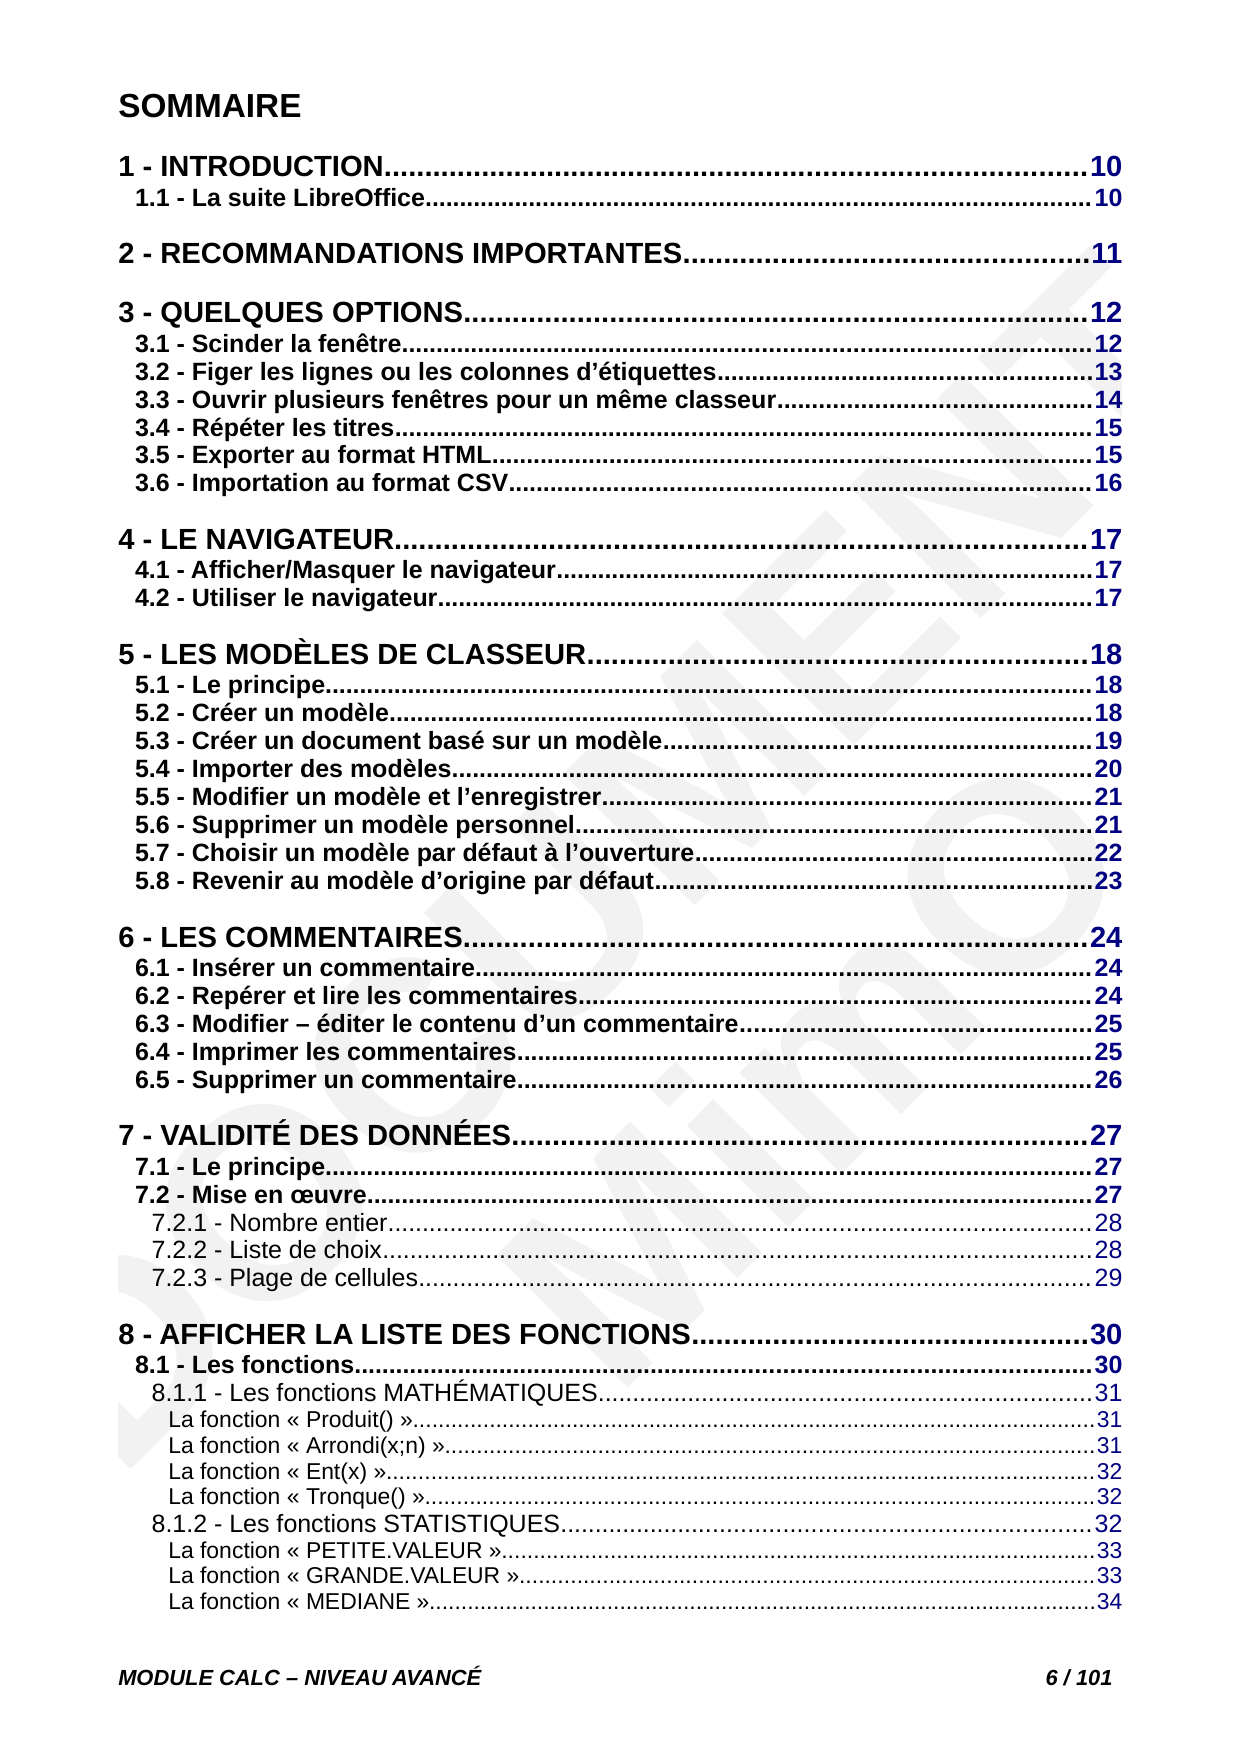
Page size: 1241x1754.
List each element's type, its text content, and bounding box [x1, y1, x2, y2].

text 6 - Les commentaires 24 [118, 921, 1122, 953]
text 7.1 - Le principe 27 [135, 1153, 1122, 1181]
text 7.2.2 - Liste de choix 28 [151, 1236, 1122, 1264]
subtitle SOMMAIRE [118, 87, 1122, 124]
text 6.2 - Repérer et lire les commentaires 24 [135, 982, 1122, 1010]
text 5.8 - Revenir au modèle d’origine par défaut 23 [135, 867, 1122, 895]
text 3.3 - Ouvrir plusieurs fenêtres pour un même classeur 14 [135, 386, 1122, 413]
text 4.2 - Utiliser le navigateur 17 [135, 584, 1122, 612]
text 7.2.1 - Nombre entier 28 [151, 1208, 1122, 1236]
text 4 - Le navigateur 17 [118, 523, 1122, 556]
text 1.1 - La suite LibreOffice 10 [135, 183, 1122, 211]
text 8.1.1 - Les fonctions MATHÉMATIQUES 31 [151, 1379, 1122, 1407]
text 5.6 - Supprimer un modèle personnel 21 [135, 811, 1122, 839]
text 5.7 - Choisir un modèle par défaut à l’ouverture 22 [135, 839, 1122, 867]
text 5.2 - Créer un modèle 18 [135, 699, 1122, 727]
text 7.2 - Mise en œuvre 27 [135, 1181, 1122, 1208]
text 6.5 - Supprimer un commentaire 26 [135, 1066, 1122, 1093]
text 6.3 - Modifier – éditer le contenu d’un commentaire 25 [135, 1010, 1122, 1038]
text 3.2 - Figer les lignes ou les colonnes d’étiquettes 13 [135, 358, 1122, 386]
text La fonction « Produit() » 31 [168, 1407, 1122, 1433]
text 6.1 - Insérer un commentaire 24 [135, 954, 1122, 982]
text La fonction « Tronque() » 32 [168, 1484, 1122, 1510]
text La fonction « GRANDE.VALEUR » 33 [168, 1563, 1122, 1589]
text 3.1 - Scinder la fenêtre 12 [135, 330, 1122, 358]
text 3 - Quelques options 12 [118, 296, 1122, 329]
text 3.6 - Importation au format CSV 16 [135, 469, 1122, 497]
text La fonction « MEDIANE » 34 [168, 1589, 1122, 1614]
text 5.4 - Importer des modèles 20 [135, 755, 1122, 783]
text 2 - Recommandations importantes 11 [118, 237, 1122, 270]
text 1 - introduction 10 [118, 150, 1122, 183]
text 5 - Les modèles de classeur 18 [118, 638, 1122, 671]
text 5.5 - Modifier un modèle et l’enregistrer 21 [135, 783, 1122, 811]
text La fonction « Arrondi(x;n) » 31 [168, 1433, 1122, 1458]
text 3.4 - Répéter les titres 15 [135, 413, 1122, 441]
text 8 - AFFICHER LA LISTE DES FONCTIONS 30 [118, 1318, 1122, 1351]
text 5.1 - Le principe 18 [135, 671, 1122, 699]
text 7.2.3 - Plage de cellules 29 [151, 1264, 1122, 1292]
text 8.1 - Les fonctions 30 [135, 1351, 1122, 1379]
text 6.4 - Imprimer les commentaires 25 [135, 1038, 1122, 1066]
text 3.5 - Exporter au format HTML 15 [135, 441, 1122, 469]
text 5.3 - Créer un document basé sur un modèle 19 [135, 727, 1122, 755]
text La fonction « Ent(x) » 32 [168, 1458, 1122, 1484]
text 7 - Validité des données 27 [118, 1119, 1122, 1152]
text 4.1 - Afficher/Masquer le navigateur 17 [135, 556, 1122, 584]
text 8.1.2 - Les fonctions STATISTIQUES 32 [151, 1510, 1122, 1538]
text La fonction « PETITE.VALEUR » 33 [168, 1538, 1122, 1563]
